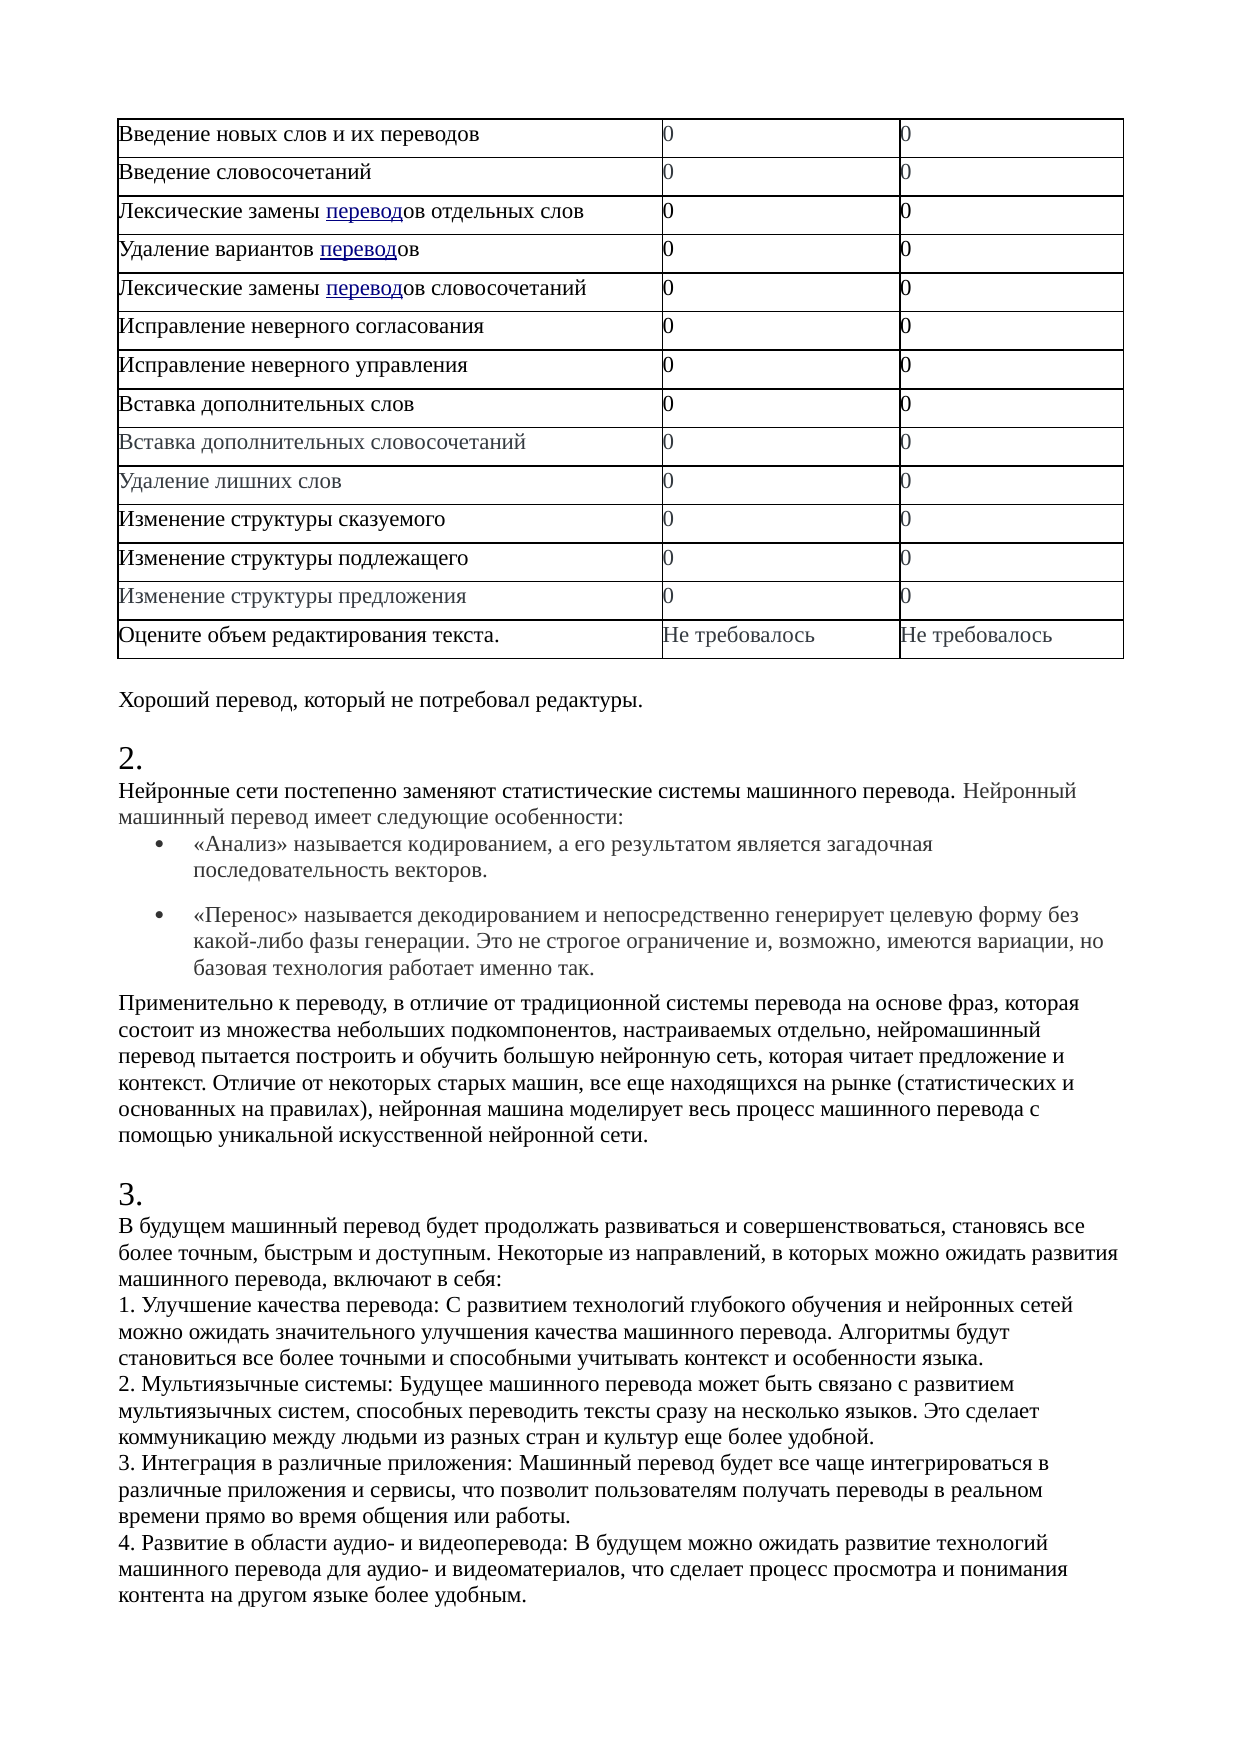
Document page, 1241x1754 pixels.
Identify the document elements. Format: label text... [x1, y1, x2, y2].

table_cell Изменение структуры предложения [119, 582, 662, 619]
table_cell 0 [901, 505, 1123, 542]
table_cell Введение словосочетаний [119, 158, 662, 195]
table_cell 0 [663, 351, 899, 388]
table_cell 0 [901, 120, 1123, 157]
table_cell 0 [663, 582, 899, 619]
table_cell Вставка дополнительных слов [119, 390, 662, 426]
table_cell Исправление неверного управления [119, 351, 662, 388]
text В будущем машинный перевод будет продолжать развиваться и совершенствоваться, становясь все более точным, быстрым и доступным. Некоторые из направлений, в которых можно ожидать развития машинного перевода, включают в себя: [118, 1212, 1122, 1291]
table_cell 0 [663, 158, 899, 195]
table_cell 0 [901, 390, 1123, 426]
table_cell 0 [663, 390, 899, 426]
table_cell 0 [901, 467, 1123, 503]
text Применительно к переводу, в отличие от традиционной системы перевода на основе фраз, которая состоит из множества небольших подкомпонентов, настраиваемых отдельно, нейромашинный перевод пытается построить и обучить большую нейронную сеть, которая читает предложение и контекст. Отличие от некоторых старых машин, все еще находящихся на рынке (статистических и основанных на правилах), нейронная машина моделирует весь процесс машинного перевода с помощью уникальной искусственной нейронной сети. [118, 989, 1122, 1148]
table_cell Лексические замены переводов отдельных слов [119, 197, 662, 234]
list «Перенос» называется декодированием и непосредственно генерирует целевую форму без какой-либо фазы генерации. Это не строгое ограничение и, возможно, имеются вариации, но базовая технология работает именно так. [156, 901, 1122, 980]
text 3. [118, 1174, 1122, 1212]
table_cell 0 [663, 235, 899, 272]
text Хороший перевод, который не потребовал редактуры. [118, 686, 1122, 712]
table_cell 0 [663, 505, 899, 542]
text 2. [118, 738, 1122, 777]
table_cell Изменение структуры сказуемого [119, 505, 662, 542]
text 1. Улучшение качества перевода: С развитием технологий глубокого обучения и нейронных сетей можно ожидать значительного улучшения качества машинного перевода. Алгоритмы будут становиться все более точными и способными учитывать контекст и особенности языка. [118, 1291, 1122, 1370]
table_cell 0 [901, 158, 1123, 195]
table_cell Лексические замены переводов словосочетаний [119, 274, 662, 311]
table_cell 0 [663, 544, 899, 581]
table_cell 0 [663, 274, 899, 311]
table_cell 0 [663, 120, 899, 157]
table_cell 0 [663, 197, 899, 234]
table_cell Не требовалось [663, 621, 899, 658]
table_cell Оцените объем редактирования текста. [119, 621, 662, 658]
table_cell 0 [901, 274, 1123, 311]
table_cell 0 [901, 235, 1123, 272]
text 2. Мультиязычные системы: Будущее машинного перевода может быть связано с развитием мультиязычных систем, способных переводить тексты сразу на несколько языков. Это сделает коммуникацию между людьми из разных стран и культур еще более удобной. [118, 1370, 1122, 1449]
table_cell Вставка дополнительных словосочетаний [119, 428, 662, 465]
text 4. Развитие в области аудио- и видеоперевода: В будущем можно ожидать развитие технологий машинного перевода для аудио- и видеоматериалов, что сделает процесс просмотра и понимания контента на другом языке более удобным. [118, 1528, 1122, 1608]
text 3. Интеграция в различные приложения: Машинный перевод будет все чаще интегрироваться в различные приложения и сервисы, что позволит пользователям получать переводы в реальном времени прямо во время общения или работы. [118, 1449, 1122, 1528]
table_cell 0 [663, 312, 899, 349]
text Нейронные сети постепенно заменяют статистические системы машинного перевода. Нейронный машинный перевод имеет следующие особенности: [118, 777, 1122, 829]
table_cell Введение новых слов и их переводов [119, 120, 662, 157]
table_cell 0 [663, 428, 899, 465]
table_cell Изменение структуры подлежащего [119, 544, 662, 581]
table_cell 0 [663, 467, 899, 503]
table_cell 0 [901, 197, 1123, 234]
list «Анализ» называется кодированием, а его результатом является загадочная последовательность векторов. [156, 829, 1122, 882]
table_cell 0 [901, 544, 1123, 581]
table_cell Удаление лишних слов [119, 467, 662, 503]
table_cell 0 [901, 582, 1123, 619]
table_cell Не требовалось [901, 621, 1123, 658]
table_cell 0 [901, 312, 1123, 349]
table_cell 0 [901, 351, 1123, 388]
table_cell 0 [901, 428, 1123, 465]
table_cell Удаление вариантов переводов [119, 235, 662, 272]
table_cell Исправление неверного согласования [119, 312, 662, 349]
